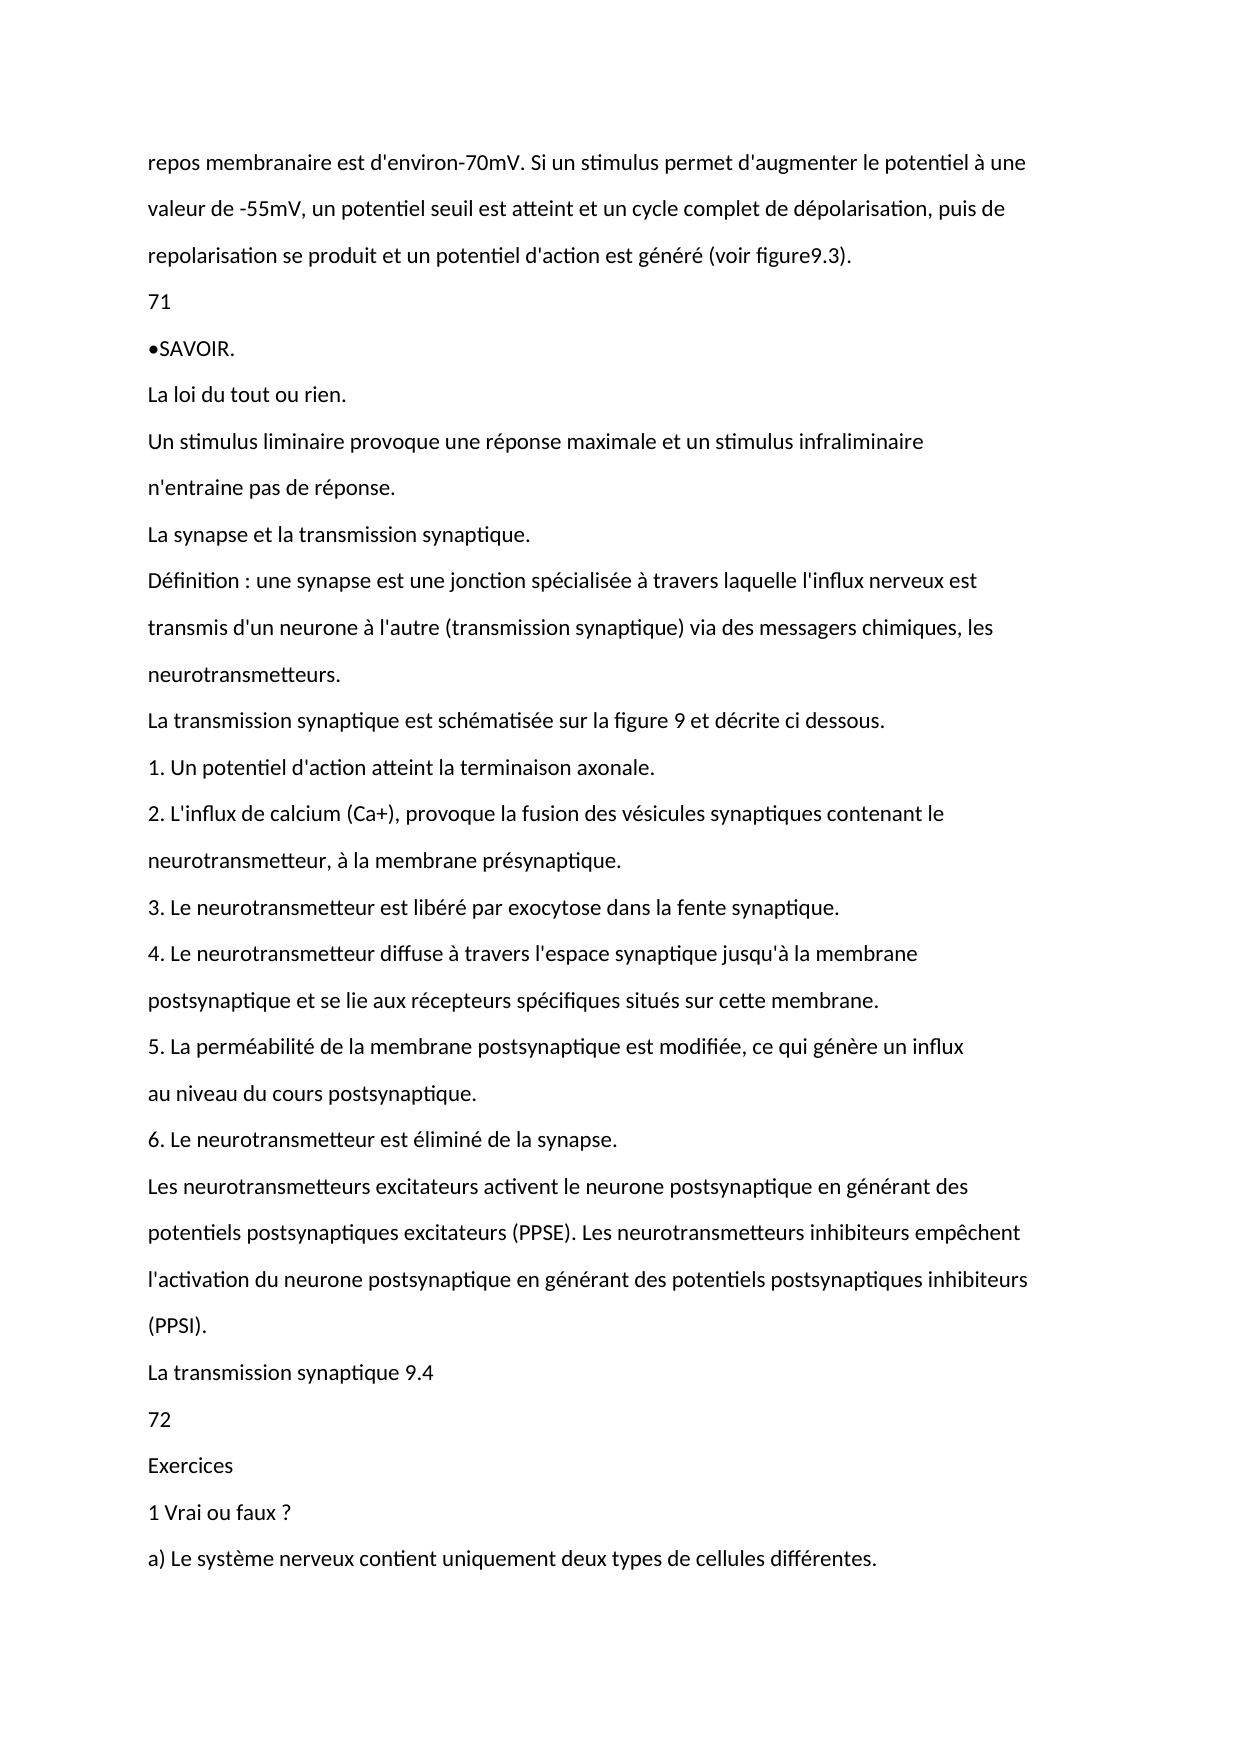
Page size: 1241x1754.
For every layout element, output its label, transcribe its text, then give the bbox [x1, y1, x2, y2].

text n'entraine pas de réponse. [148, 473, 1093, 502]
text 1 Vrai ou faux ? [148, 1498, 1093, 1526]
text potentiels postsynaptiques excitateurs (PPSE). Les neurotransmetteurs inhibiteurs empêchent [148, 1218, 1093, 1247]
text a) Le système nerveux contient uniquement deux types de cellules différentes. [148, 1544, 1093, 1572]
text Un stimulus liminaire provoque une réponse maximale et un stimulus infraliminaire [148, 427, 1093, 455]
text La synapse et la transmission synaptique. [148, 520, 1093, 548]
text postsynaptique et se lie aux récepteurs spécifiques situés sur cette membrane. [148, 986, 1093, 1014]
text •SAVOIR. [148, 334, 1093, 362]
text 6. Le neurotransmetteur est éliminé de la synapse. [148, 1125, 1093, 1153]
text (PPSI). [148, 1312, 1093, 1340]
text 71 [148, 287, 1093, 315]
text Définition : une synapse est une jonction spécialisée à travers laquelle l'influx nerveux est [148, 567, 1093, 595]
text Exercices [148, 1451, 1093, 1479]
text 2. L'influx de calcium (Ca+), provoque la fusion des vésicules synaptiques contenant le [148, 799, 1093, 827]
text neurotransmetteurs. [148, 660, 1093, 688]
text repos membranaire est d'environ-70mV. Si un stimulus permet d'augmenter le potentiel à une [148, 148, 1093, 176]
text La loi du tout ou rien. [148, 380, 1093, 408]
text La transmission synaptique 9.4 [148, 1358, 1093, 1386]
text l'activation du neurone postsynaptique en générant des potentiels postsynaptiques inhibiteurs [148, 1265, 1093, 1293]
text transmis d'un neurone à l'autre (transmission synaptique) via des messagers chimiques, les [148, 613, 1093, 641]
text 3. Le neurotransmetteur est libéré par exocytose dans la fente synaptique. [148, 893, 1093, 921]
text La transmission synaptique est schématisée sur la figure 9 et décrite ci dessous. [148, 706, 1093, 734]
text valeur de -55mV, un potentiel seuil est atteint et un cycle complet de dépolarisation, puis de [148, 194, 1093, 222]
text repolarisation se produit et un potentiel d'action est généré (voir figure9.3). [148, 241, 1093, 269]
text 1. Un potentiel d'action atteint la terminaison axonale. [148, 753, 1093, 781]
text neurotransmetteur, à la membrane présynaptique. [148, 846, 1093, 874]
text au niveau du cours postsynaptique. [148, 1079, 1093, 1107]
text Les neurotransmetteurs excitateurs activent le neurone postsynaptique en générant des [148, 1172, 1093, 1200]
text 72 [148, 1405, 1093, 1433]
text 4. Le neurotransmetteur diffuse à travers l'espace synaptique jusqu'à la membrane [148, 939, 1093, 967]
text 5. La perméabilité de la membrane postsynaptique est modifiée, ce qui génère un influx [148, 1032, 1093, 1060]
